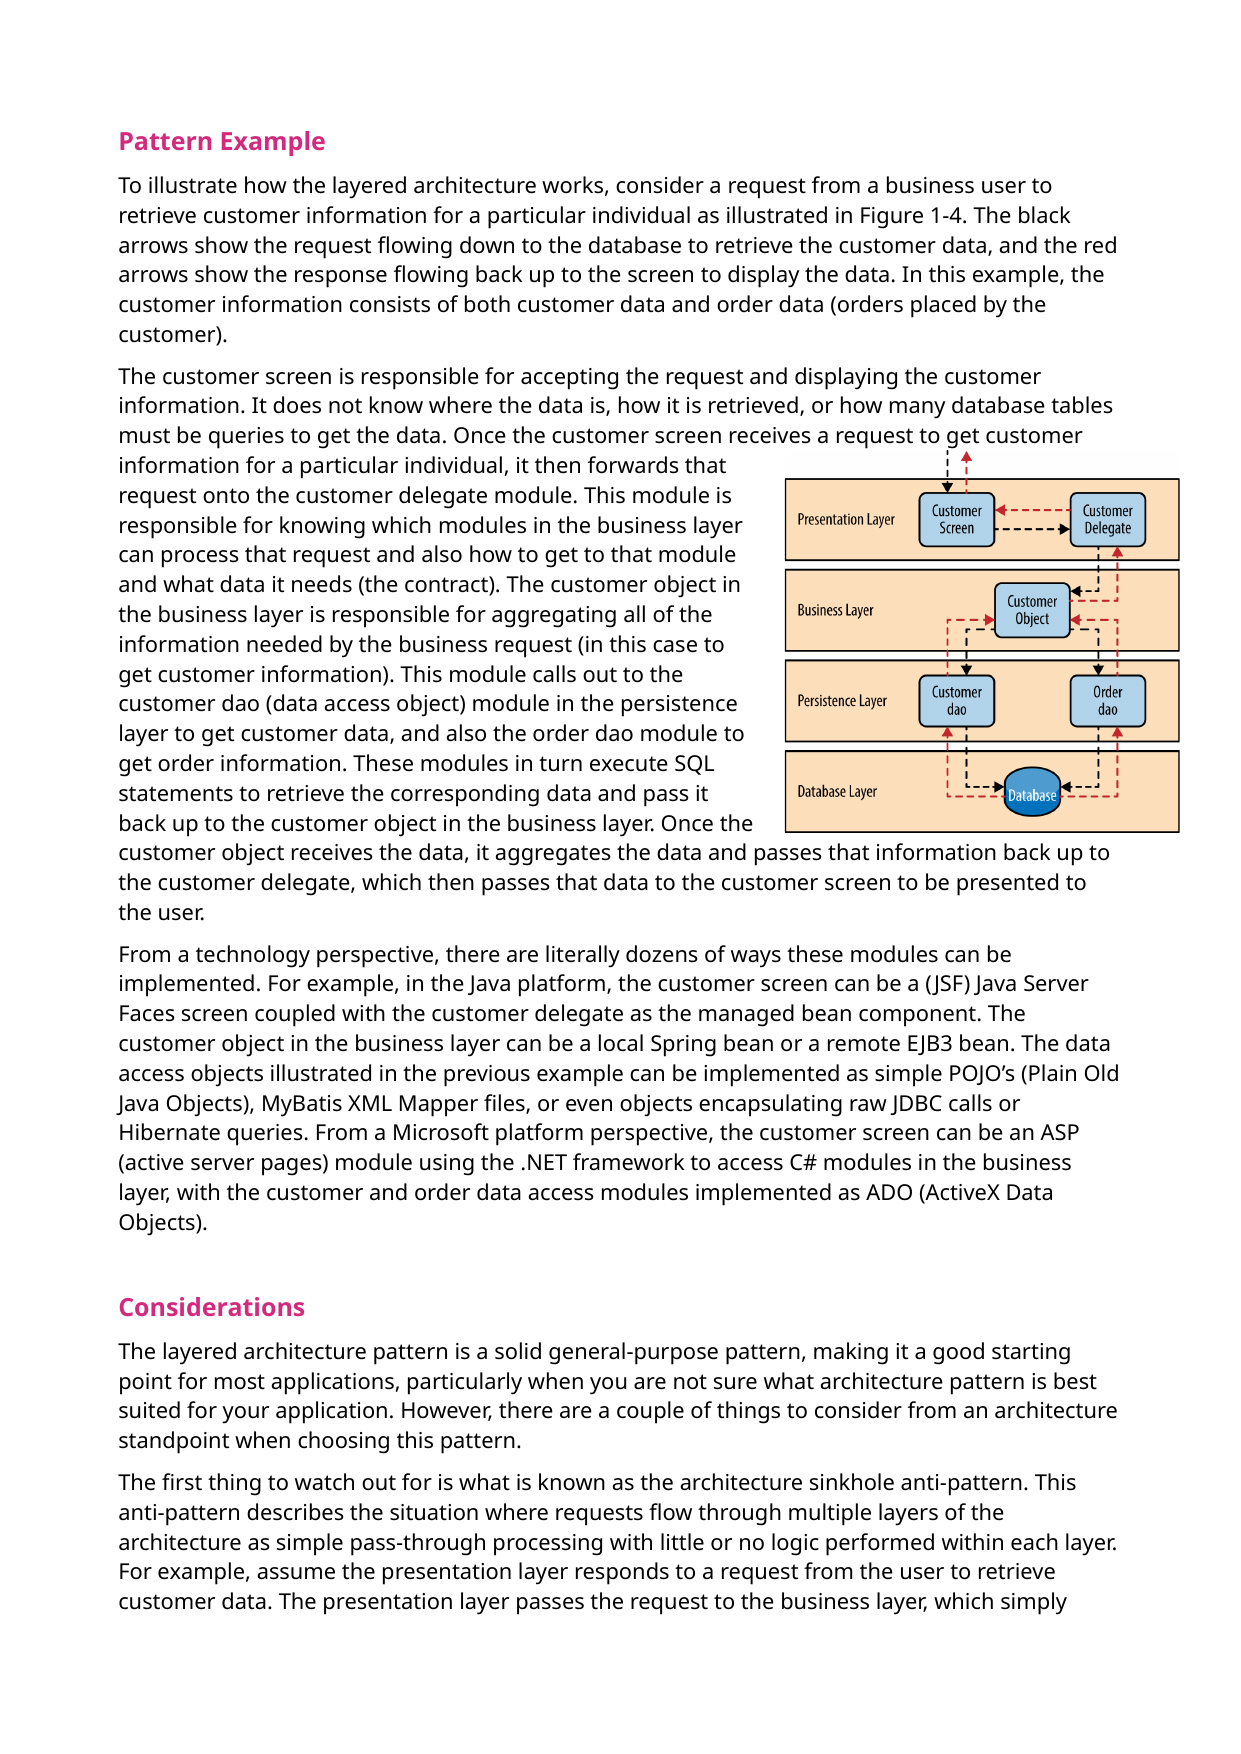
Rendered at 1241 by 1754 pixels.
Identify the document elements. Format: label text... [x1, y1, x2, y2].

text To illustrate how the layered architecture works, consider a request from a business user to retrieve customer information for a particular individual as illustrated in Figure 1-4. The black arrows show the request flowing down to the database to retrieve the customer data, and the red arrows show the response flowing back up to the screen to display the data. In this example, the customer information consists of both customer data and order data (orders placed by the customer). [118, 170, 1122, 349]
text From a technology perspective, there are literally dozens of ways these modules can be implemented. For example, in the Java platform, the customer screen can be a (JSF) Java Server Faces screen coupled with the customer delegate as the managed bean component. The customer object in the business layer can be a local Spring bean or a remote EJB3 bean. The data access objects illustrated in the previous example can be implemented as simple POJO’s (Plain Old Java Objects), MyBatis XML Mapper files, or even objects encapsulating raw JDBC calls or Hibernate queries. From a Microsoft platform perspective, the customer screen can be an ASP (active server pages) module using the .NET framework to access C# modules in the business layer, with the customer and order data access modules implemented as ADO (ActiveX Data Objects). [118, 938, 1122, 1236]
text Considerations [118, 1290, 1122, 1324]
text The first thing to watch out for is what is known as the architecture sinkhole anti-pattern. This anti-pattern describes the situation where requests flow through multiple layers of the architecture as simple pass-through processing with little or no logic performed within each layer. For example, assume the presentation layer responds to a request from the user to retrieve customer data. The presentation layer passes the request to the business layer, which simply [118, 1467, 1122, 1616]
picture [784, 450, 1180, 833]
text The customer screen is responsible for accepting the request and displaying the customer information. It does not know where the data is, how it is retrieved, or how many database tables must be queries to get the data. Once the customer screen receives a request to get customer information for a particular individual, it then forwards that request onto the customer delegate module. This module is responsible for knowing which modules in the business layer can process that request and also how to get to that module and what data it needs (the contract). The customer object in the business layer is responsible for aggregating all of the information needed by the business request (in this case to get customer information). This module calls out to the customer dao (data access object) module in the persistence layer to get customer data, and also the order dao module to get order information. These modules in turn execute SQL statements to retrieve the corresponding data and pass it back up to the customer object in the business layer. Once the customer object receives the data, it aggregates the data and passes that information back up to the customer delegate, which then passes that data to the customer screen to be presented to the user. [118, 361, 1122, 927]
text The layered architecture pattern is a solid general-purpose pattern, making it a good starting point for most applications, particularly when you are not sure what architecture pattern is best suited for your application. However, there are a couple of things to consider from an architecture standpoint when choosing this pattern. [118, 1336, 1122, 1455]
text Pattern Example [118, 124, 1122, 158]
